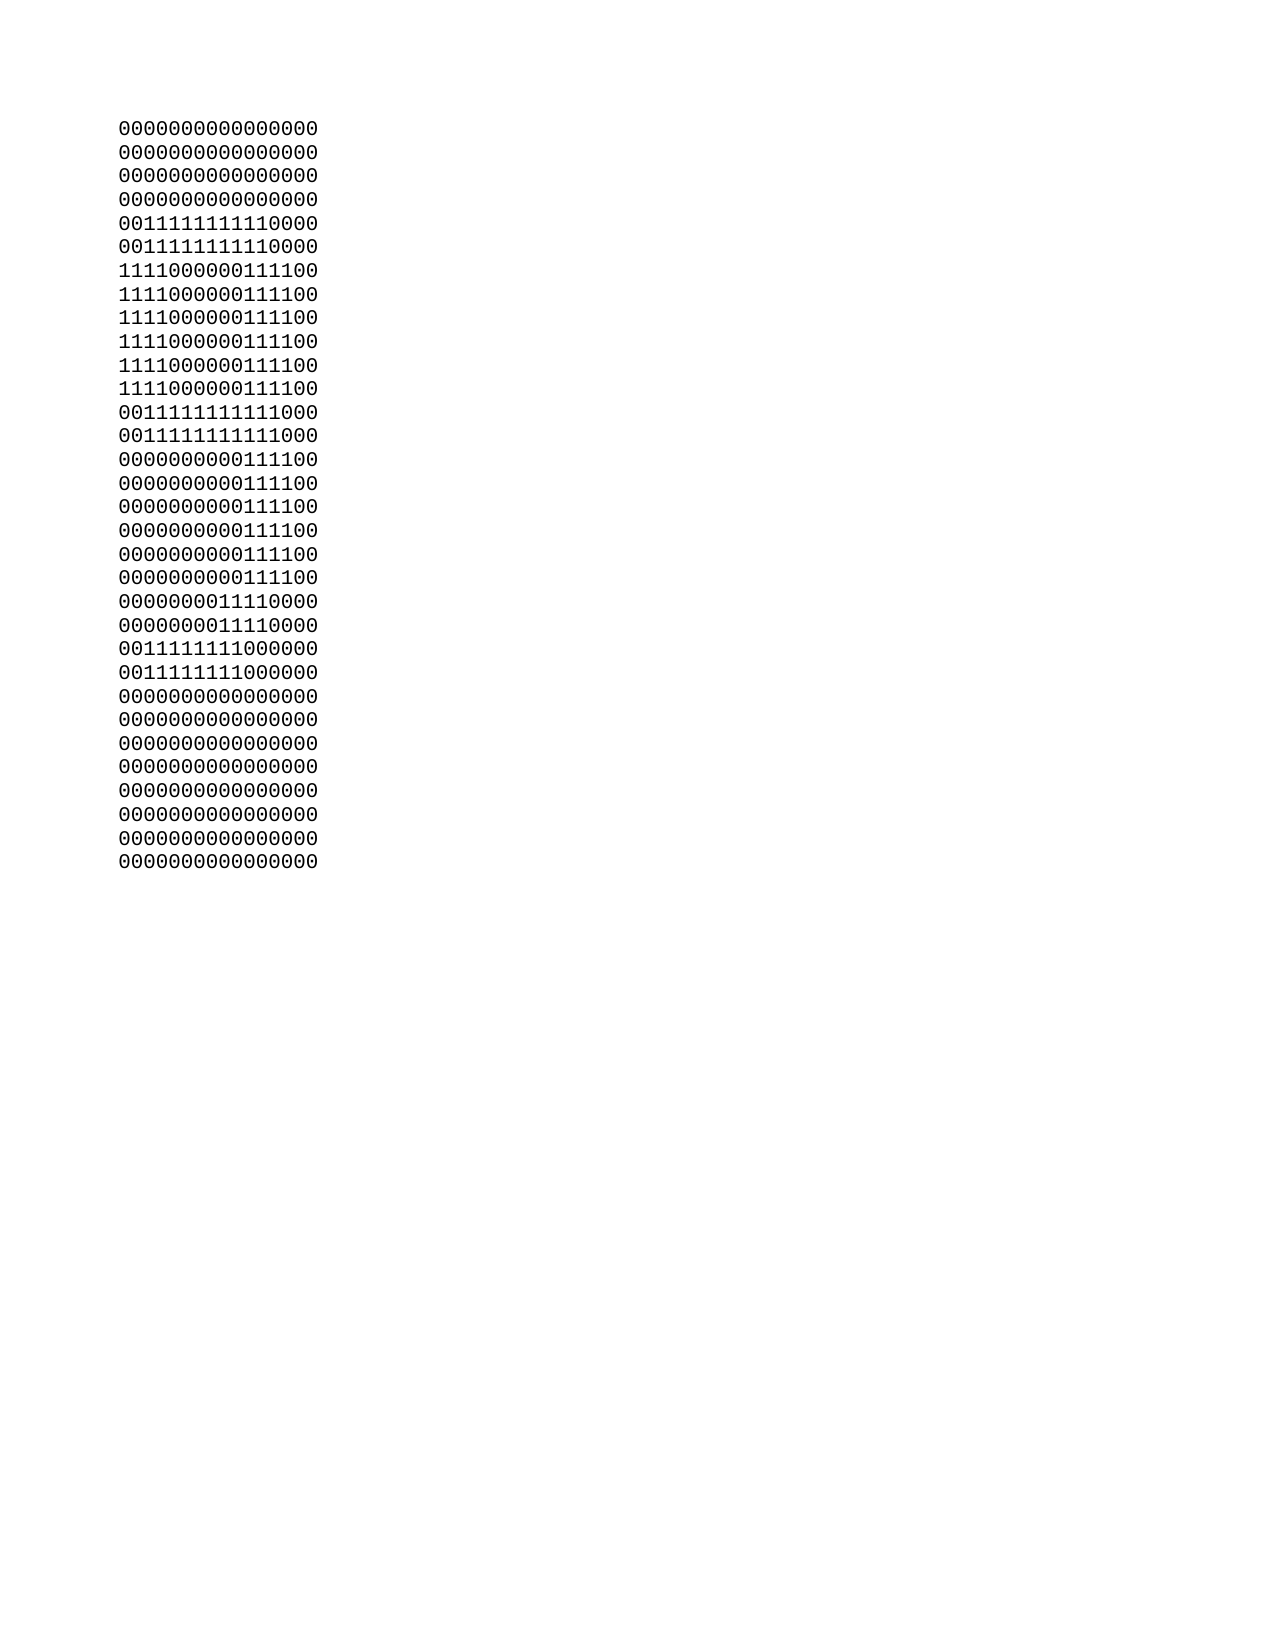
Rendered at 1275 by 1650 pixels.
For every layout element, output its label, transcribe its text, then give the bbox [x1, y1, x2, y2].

text 0000000000000000 [118, 757, 1157, 780]
text 1111000000111100 [118, 354, 1157, 378]
text 0000000000111100 [118, 449, 1157, 473]
text 0000000000111100 [118, 520, 1157, 544]
text 0000000000000000 [118, 804, 1157, 827]
text 0000000000111100 [118, 496, 1157, 520]
text 0000000000000000 [118, 118, 1157, 142]
text 0011111111000000 [118, 662, 1157, 686]
text 0000000011110000 [118, 615, 1157, 638]
text 0000000011110000 [118, 591, 1157, 615]
text 1111000000111100 [118, 307, 1157, 331]
text 0011111111000000 [118, 638, 1157, 662]
text 0000000000111100 [118, 567, 1157, 591]
text 1111000000111100 [118, 378, 1157, 402]
text 0011111111111000 [118, 402, 1157, 426]
text 0000000000000000 [118, 189, 1157, 213]
text 0000000000000000 [118, 142, 1157, 165]
text 1111000000111100 [118, 284, 1157, 307]
text 0000000000000000 [118, 709, 1157, 733]
text 0000000000111100 [118, 473, 1157, 496]
text 0000000000000000 [118, 851, 1157, 875]
text 0011111111110000 [118, 213, 1157, 236]
text 0000000000000000 [118, 686, 1157, 709]
text 0000000000000000 [118, 165, 1157, 189]
text 0000000000000000 [118, 827, 1157, 851]
text 0000000000000000 [118, 780, 1157, 804]
text 0011111111111000 [118, 426, 1157, 449]
text 0000000000111100 [118, 544, 1157, 567]
text 0000000000000000 [118, 733, 1157, 757]
text 0011111111110000 [118, 236, 1157, 260]
text 1111000000111100 [118, 260, 1157, 284]
text 1111000000111100 [118, 331, 1157, 354]
